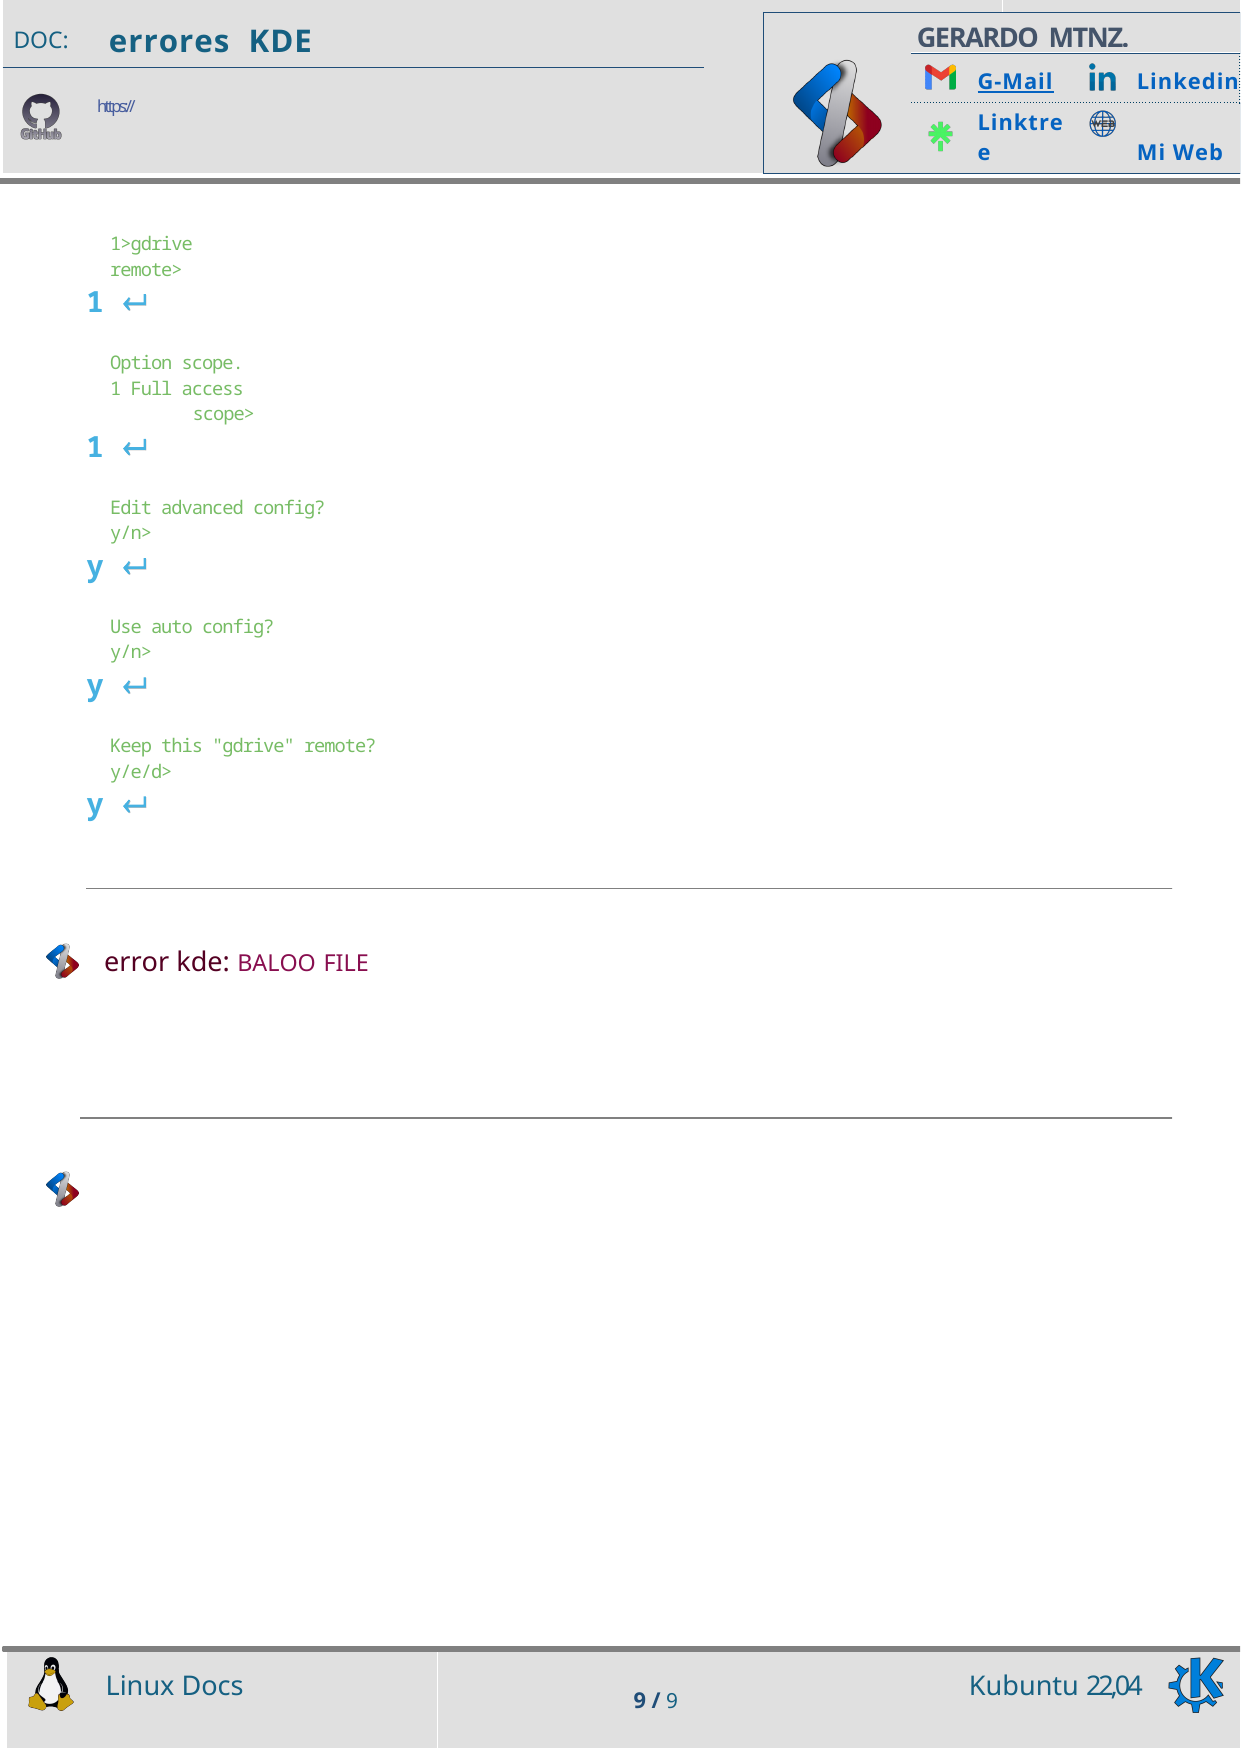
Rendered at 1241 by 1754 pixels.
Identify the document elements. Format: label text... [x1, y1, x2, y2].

text Option scope. [110, 349, 1172, 375]
picture [1086, 107, 1119, 140]
text y/n> [110, 520, 1172, 545]
text y/e/d> [110, 758, 1172, 783]
picture [12, 89, 70, 144]
picture [925, 121, 956, 152]
text 1 Full access [110, 375, 1172, 401]
picture [1086, 61, 1119, 94]
picture [46, 943, 79, 979]
text y  [86, 783, 1172, 823]
text y  [86, 664, 1172, 704]
text remote> [110, 256, 1172, 281]
picture [1166, 1655, 1226, 1715]
subtitle error kde: baloo file [45, 941, 1172, 980]
text 1  [86, 426, 1172, 466]
text 1>gdrive [110, 230, 1172, 256]
text Edit advanced config? [110, 494, 1172, 520]
text Keep this "gdrive" remote? [110, 732, 1172, 758]
picture [924, 61, 957, 94]
text Use auto config? [110, 613, 1172, 639]
text 1  [86, 281, 1172, 321]
text scope> [192, 401, 1172, 426]
picture [20, 1655, 80, 1715]
picture [46, 1171, 79, 1207]
picture [783, 53, 891, 167]
text y/n> [110, 639, 1172, 664]
text y  [86, 545, 1172, 585]
